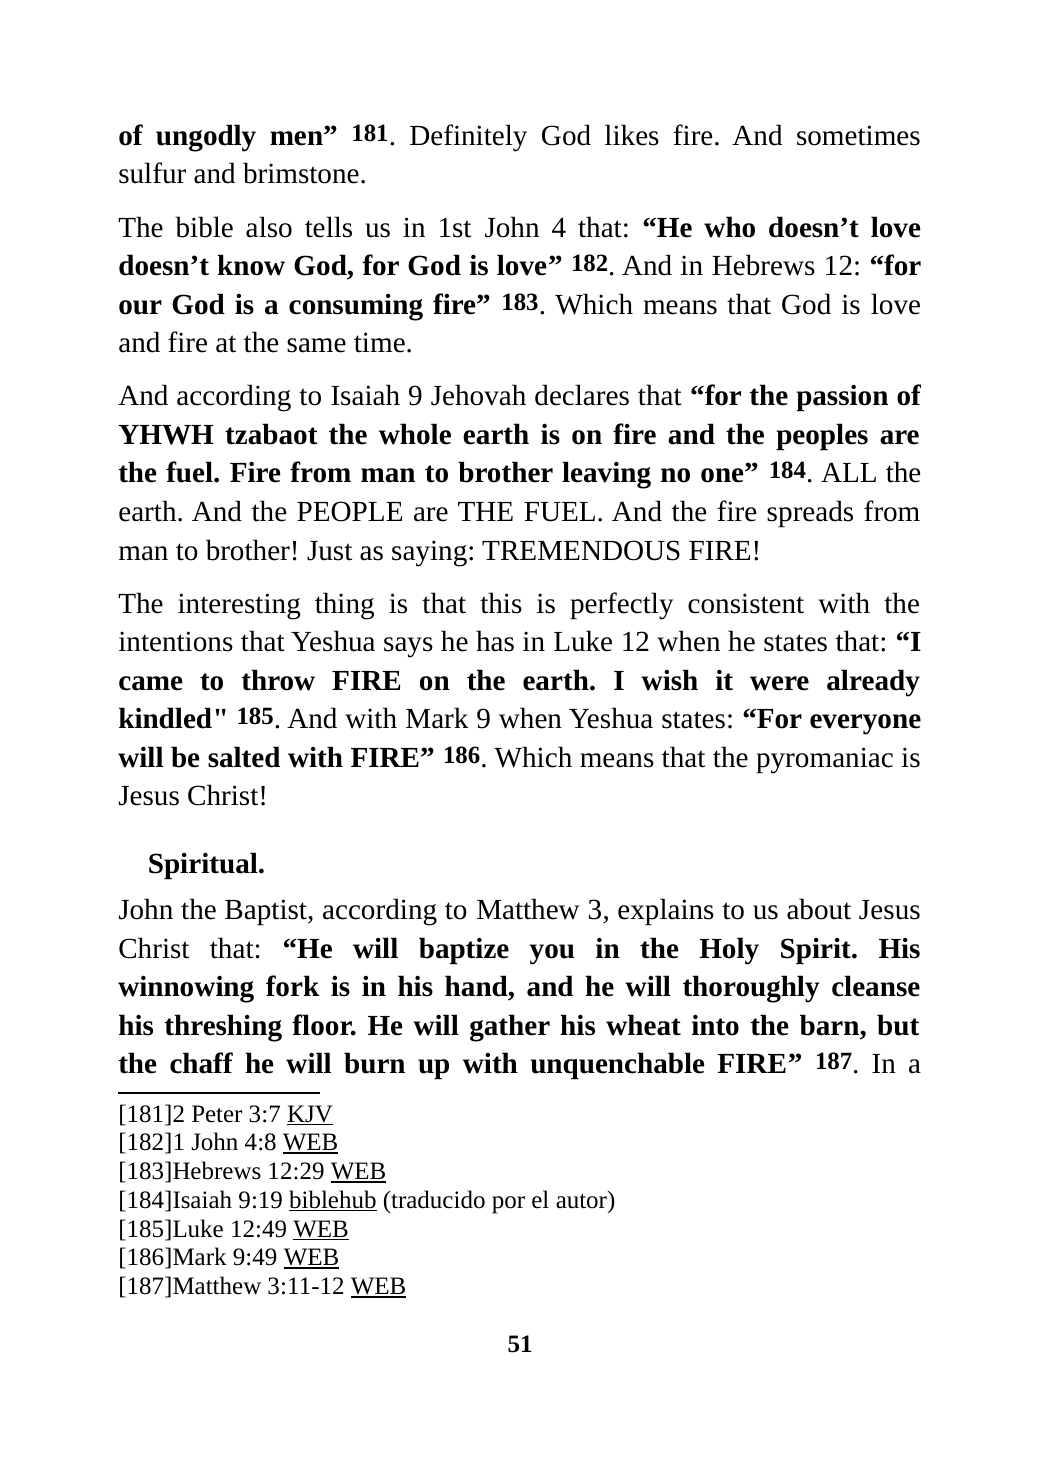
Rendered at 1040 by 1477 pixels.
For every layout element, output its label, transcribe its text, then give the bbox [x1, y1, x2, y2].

text Mark 9:49 WEB [118, 1242, 921, 1271]
text And according to Isaiah 9 Jehovah declares that “for the passion of YHWH tzabaot the whole earth is on fire and the peoples are the fuel. Fire from man to brother leaving no one” . ALL the earth. And the PEOPLE are THE FUEL. And the fire spreads from man to brother! Just as saying: TREMENDOUS FIRE! [118, 378, 921, 566]
text John the Baptist, according to Matthew 3, explains to us about Jesus Christ that: “He will baptize you in the Holy Spirit. His winnowing fork is in his hand, and he will thoroughly cleanse his threshing floor. He will gather his wheat into the barn, but the chaff he will burn up with unquenchable FIRE” . In a FIRE that will NEVER go out. Jehovah, in Malachi 3, warns us: “who can endure the day of his coming? And who will stand when he appears? For he is like a refiner’s FIRE, and like launderers’ soap” . [118, 892, 921, 1080]
text Isaiah 9:19 biblehub (traducido por el autor) [118, 1185, 921, 1214]
text The bible also tells us in 1st John 4 that: “He who doesn’t love doesn’t know God, for God is love” . And in Hebrews 12: “for our God is a consuming fire” . Which means that God is love and fire at the same time. [118, 210, 921, 359]
text The interesting thing is that this is perfectly consistent with the intentions that Yeshua says he has in Luke 12 when he states that: “I came to throw FIRE on the earth. I wish it were already kindled" . And with Mark 9 when Yeshua states: “For everyone will be salted with FIRE” . Which means that the pyromaniac is Jesus Christ! [118, 586, 921, 812]
text Luke 12:49 WEB [118, 1214, 921, 1242]
text of ungodly men” . Definitely God likes fire. And sometimes sulfur and brimstone. [118, 118, 921, 190]
text 2 Peter 3:7 KJV [118, 1099, 921, 1127]
text Hebrews 12:29 WEB [118, 1156, 921, 1185]
text Matthew 3:11-12 WEB [118, 1271, 921, 1300]
subtitle Spiritual. [148, 846, 921, 880]
text 1 John 4:8 WEB [118, 1127, 921, 1156]
